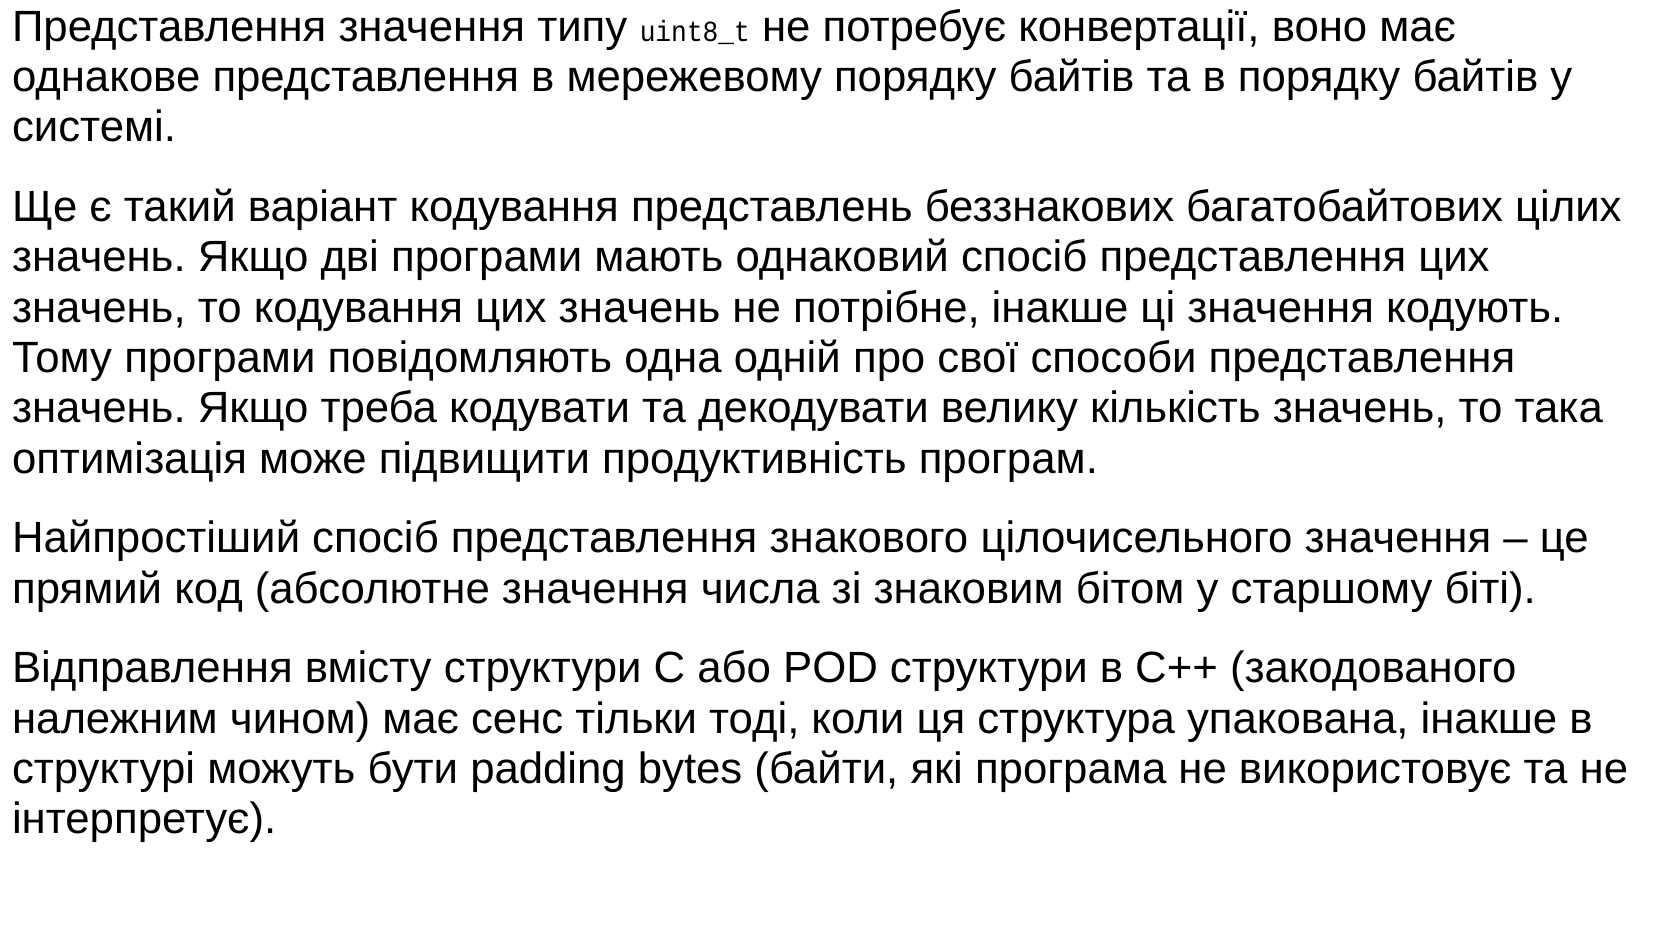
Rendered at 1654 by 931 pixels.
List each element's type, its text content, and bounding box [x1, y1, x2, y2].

text Відправлення вмісту структури C або POD структури в C++ (закодованого належним чином) має сенс тільки тоді, коли ця структура упакована, інакше в структурі можуть бути padding bytes (байти, які програма не використовує та не інтерпретує). [12, 642, 1642, 843]
text Ще є такий варіант кодування представлень беззнакових багатобайтових цілих значень. Якщо дві програми мають однаковий спосіб представлення цих значень, то кодування цих значень не потрібне, інакше ці значення кодують. Тому програми повідомляють одна одній про свої способи представлення значень. Якщо треба кодувати та декодувати велику кількість значень, то така оптимізація може підвищити продуктивність програм. [12, 180, 1642, 482]
text Найпростіший спосіб представлення знакового цілочисельного значення – це прямий код (абсолютне значення числа зі знаковим бітом у старшому біті). [12, 512, 1642, 612]
text Представлення значення типу uint8_t не потребує конвертації, воно має однакове представлення в мережевому порядку байтів та в порядку байтів у системі. [12, 0, 1642, 151]
